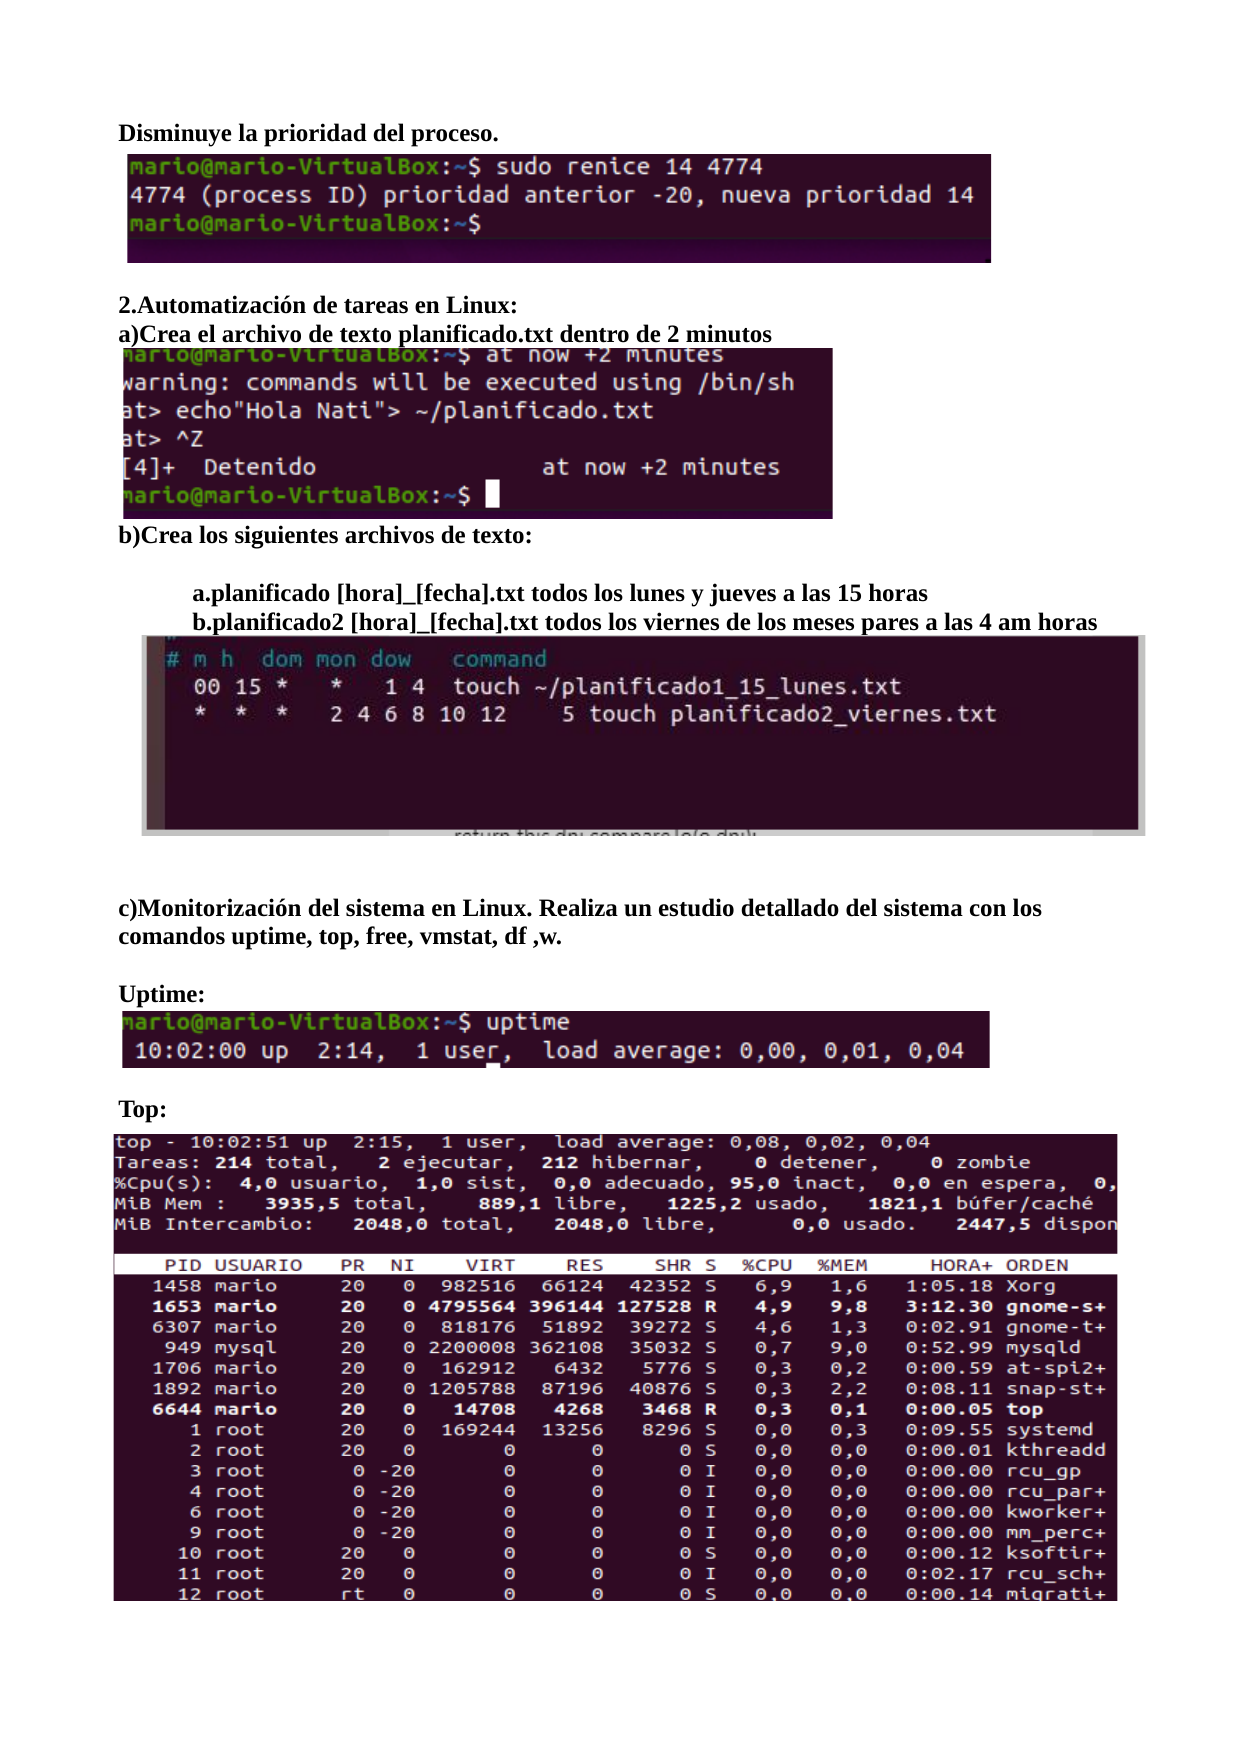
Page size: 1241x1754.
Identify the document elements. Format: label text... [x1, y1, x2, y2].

text Top: [118, 1094, 1122, 1123]
text a)Crea el archivo de texto planificado.txt dentro de 2 minutos [118, 319, 1122, 348]
text Disminuye la prioridad del proceso. [118, 118, 1122, 147]
picture [127, 154, 992, 263]
picture [123, 348, 833, 519]
picture [141, 635, 1146, 836]
text Uptime: [118, 979, 1122, 1008]
text a.planificado [hora]_[fecha].txt todos los lunes y jueves a las 15 horas [118, 578, 1122, 607]
text 2.Automatización de tareas en Linux: [118, 291, 1122, 319]
picture [122, 1011, 990, 1068]
text b)Crea los siguientes archivos de texto: [118, 521, 1122, 549]
text b.planificado2 [hora]_[fecha].txt todos los viernes de los meses pares a las 4 am horas [118, 607, 1122, 636]
picture [113, 1134, 1118, 1601]
text c)Monitorización del sistema en Linux. Realiza un estudio detallado del sistema con los comandos uptime, top, free, vmstat, df ,w. [118, 893, 1122, 950]
